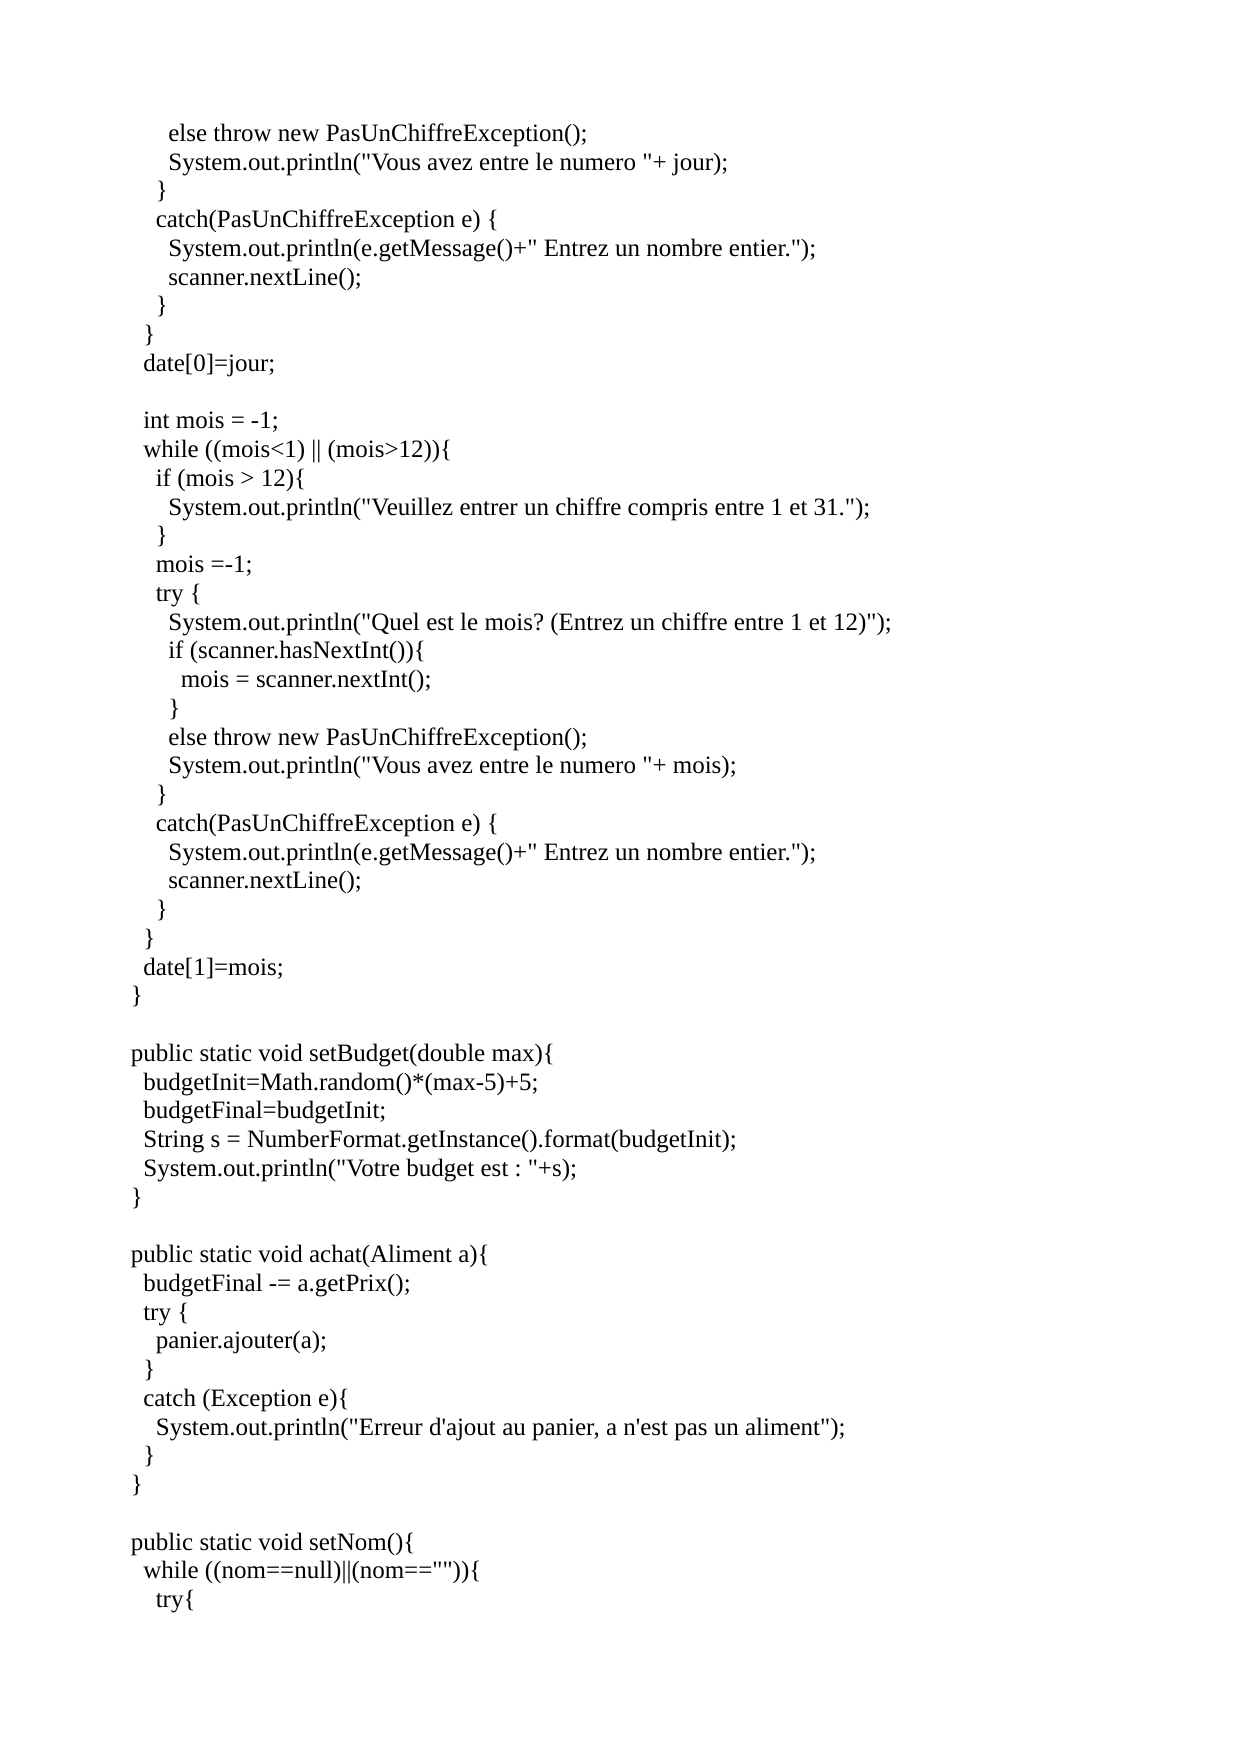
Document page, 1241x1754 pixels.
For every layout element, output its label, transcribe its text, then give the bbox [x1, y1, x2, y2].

text } [118, 1441, 1122, 1469]
text budgetInit=Math.random()*(max-5)+5; [118, 1067, 1122, 1096]
text } [118, 693, 1122, 722]
text panier.ajouter(a); [118, 1326, 1122, 1354]
text try{ [118, 1584, 1122, 1613]
text System.out.println("Quel est le mois? (Entrez un chiffre entre 1 et 12)"); [118, 607, 1122, 636]
text } [118, 981, 1122, 1009]
text System.out.println("Votre budget est : "+s); [118, 1153, 1122, 1182]
text budgetFinal=budgetInit; [118, 1096, 1122, 1124]
text } [118, 1182, 1122, 1211]
text date[1]=mois; [118, 952, 1122, 981]
text budgetFinal -= a.getPrix(); [118, 1268, 1122, 1297]
text while ((mois<1) || (mois>12)){ [118, 434, 1122, 463]
text catch (Exception e){ [118, 1383, 1122, 1412]
text } [118, 291, 1122, 319]
text scanner.nextLine(); [118, 262, 1122, 291]
text try { [118, 1297, 1122, 1326]
text date[0]=jour; [118, 348, 1122, 377]
text System.out.println("Vous avez entre le numero "+ jour); [118, 147, 1122, 176]
text if (scanner.hasNextInt()){ [118, 636, 1122, 664]
text } [118, 779, 1122, 808]
text int mois = -1; [118, 406, 1122, 434]
text public static void setNom(){ [118, 1527, 1122, 1556]
text if (mois > 12){ [118, 463, 1122, 492]
text System.out.println("Vous avez entre le numero "+ mois); [118, 751, 1122, 779]
text } [118, 923, 1122, 952]
text System.out.println(e.getMessage()+" Entrez un nombre entier."); [118, 233, 1122, 262]
text else throw new PasUnChiffreException(); [118, 722, 1122, 751]
text while ((nom==null)||(nom=="")){ [118, 1556, 1122, 1584]
text String s = NumberFormat.getInstance().format(budgetInit); [118, 1124, 1122, 1153]
text System.out.println("Veuillez entrer un chiffre compris entre 1 et 31."); [118, 492, 1122, 521]
text public static void setBudget(double max){ [118, 1038, 1122, 1067]
text System.out.println("Erreur d'ajout au panier, a n'est pas un aliment"); [118, 1412, 1122, 1441]
text } [118, 521, 1122, 549]
text scanner.nextLine(); [118, 866, 1122, 894]
text mois = scanner.nextInt(); [118, 664, 1122, 693]
text mois =-1; [118, 549, 1122, 578]
text System.out.println(e.getMessage()+" Entrez un nombre entier."); [118, 837, 1122, 866]
text public static void achat(Aliment a){ [118, 1239, 1122, 1268]
text } [118, 176, 1122, 204]
text } [118, 319, 1122, 348]
text catch(PasUnChiffreException e) { [118, 808, 1122, 837]
text else throw new PasUnChiffreException(); [118, 118, 1122, 147]
text try { [118, 578, 1122, 607]
text } [118, 1354, 1122, 1383]
text catch(PasUnChiffreException e) { [118, 204, 1122, 233]
text } [118, 894, 1122, 923]
text } [118, 1469, 1122, 1498]
